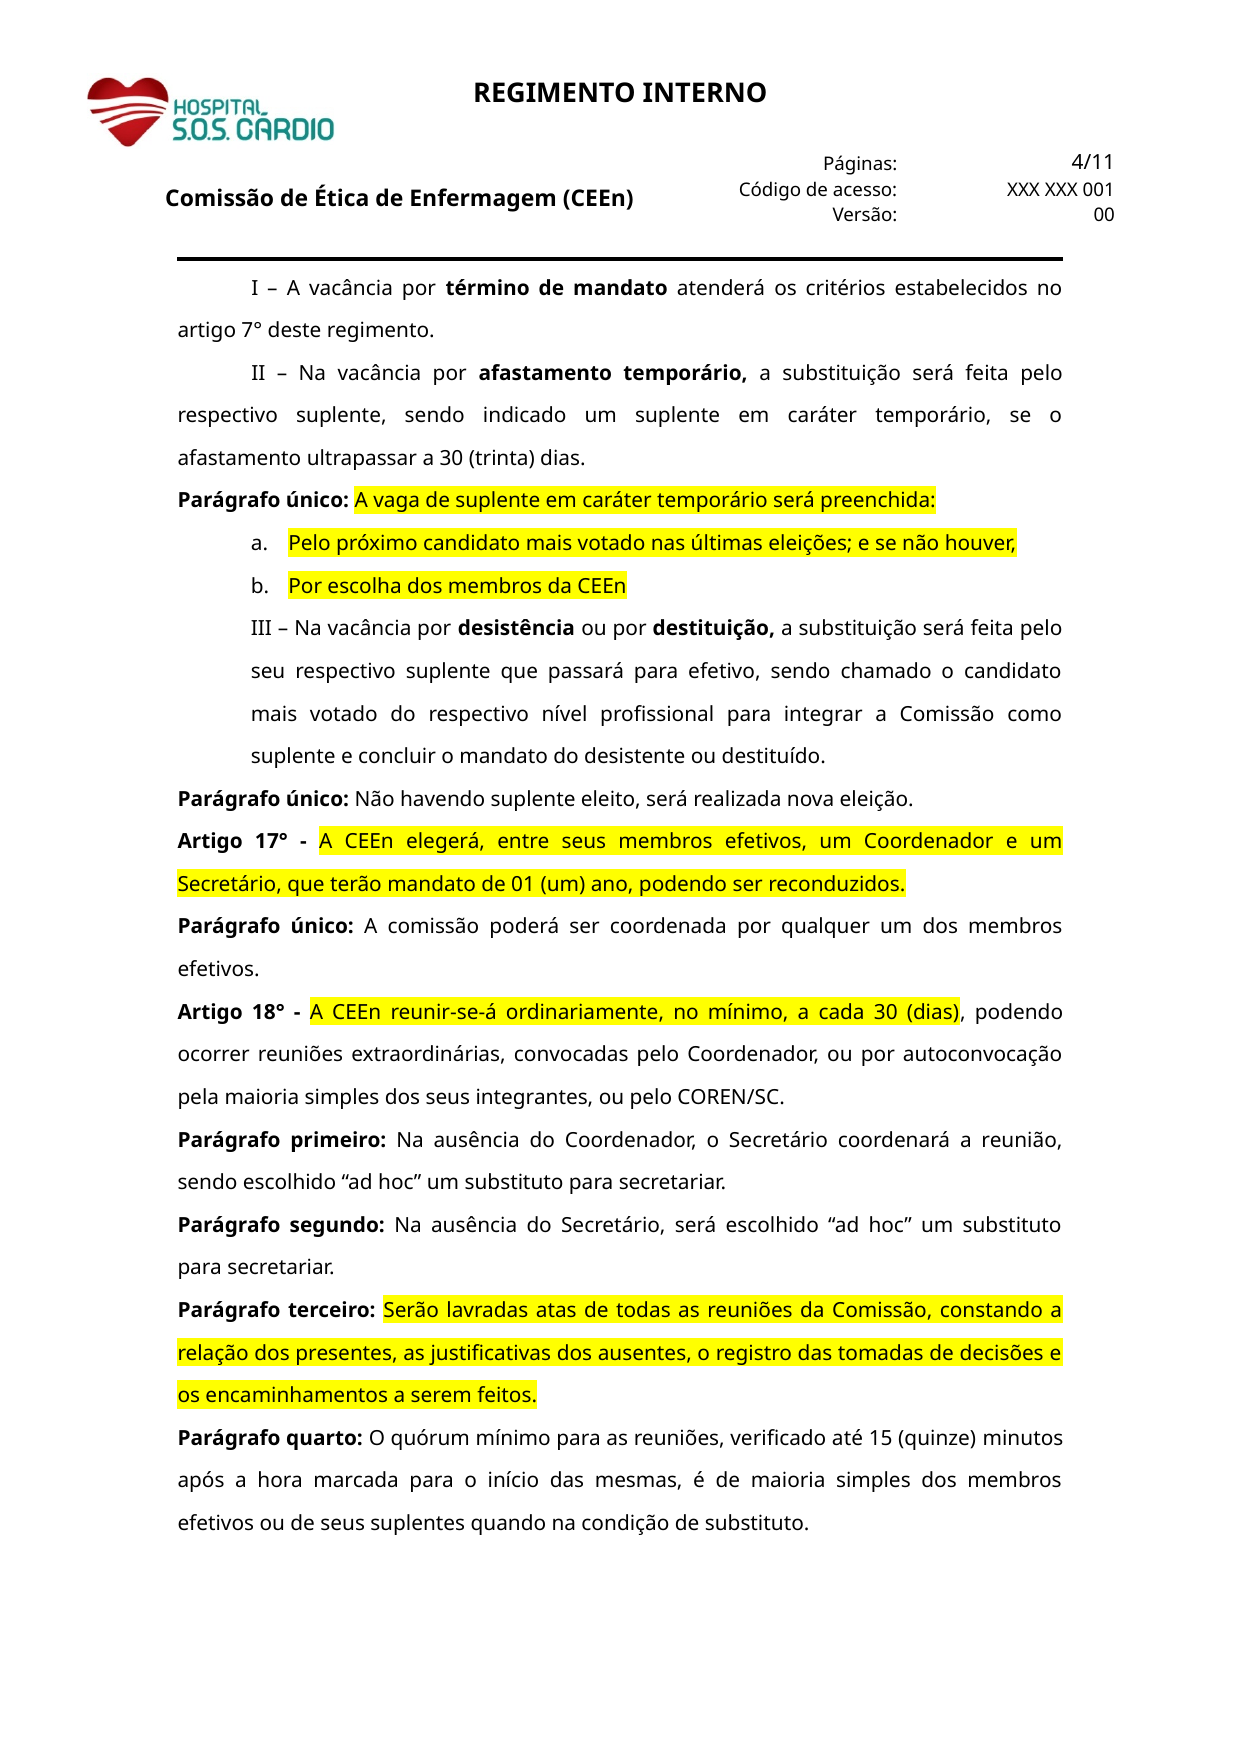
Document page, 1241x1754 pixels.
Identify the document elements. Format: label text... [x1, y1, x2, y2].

text Artigo 17° - A CEEn elegerá, entre seus membros efetivos, um Coordenador e um Secretário, que terão mandato de 01 (um) ano, podendo ser reconduzidos. [177, 826, 1063, 897]
text Artigo 18° - A CEEn reunir-se-á ordinariamente, no mínimo, a cada 30 (dias), podendo ocorrer reuniões extraordinárias, convocadas pelo Coordenador, ou por autoconvocação pela maioria simples dos seus integrantes, ou pelo COREN/SC. [177, 997, 1063, 1111]
picture [80, 73, 338, 149]
list Por escolha dos membros da CEEn [251, 571, 1063, 599]
text III – Na vacância por desistência ou por destituição, a substituição será feita pelo seu respectivo suplente que passará para efetivo, sendo chamado o candidato mais votado do respectivo nível profissional para integrar a Comissão como suplente e concluir o mandato do desistente ou destituído. [251, 613, 1063, 770]
text Parágrafo único: A vaga de suplente em caráter temporário será preenchida: [177, 486, 1063, 514]
text Parágrafo único: Não havendo suplente eleito, será realizada nova eleição. [177, 784, 1063, 812]
text Parágrafo segundo: Na ausência do Secretário, será escolhido “ad hoc” um substituto para secretariar. [177, 1210, 1063, 1281]
text Parágrafo terceiro: Serão lavradas atas de todas as reuniões da Comissão, constando a relação dos presentes, as justificativas dos ausentes, o registro das tomadas de decisões e os encaminhamentos a serem feitos. [177, 1295, 1063, 1409]
text Parágrafo primeiro: Na ausência do Coordenador, o Secretário coordenará a reunião, sendo escolhido “ad hoc” um substituto para secretariar. [177, 1125, 1063, 1196]
list Pelo próximo candidato mais votado nas últimas eleições; e se não houver, [251, 528, 1063, 557]
text I – A vacância por término de mandato atenderá os critérios estabelecidos no artigo 7° deste regimento. [177, 273, 1063, 344]
text Parágrafo único: A comissão poderá ser coordenada por qualquer um dos membros efetivos. [177, 912, 1063, 983]
text II – Na vacância por afastamento temporário, a substituição será feita pelo respectivo suplente, sendo indicado um suplente em caráter temporário, se o afastamento ultrapassar a 30 (trinta) dias. [177, 358, 1063, 471]
text Parágrafo quarto: O quórum mínimo para as reuniões, verificado até 15 (quinze) minutos após a hora marcada para o início das mesmas, é de maioria simples dos membros efetivos ou de seus suplentes quando na condição de substituto. [177, 1423, 1063, 1537]
